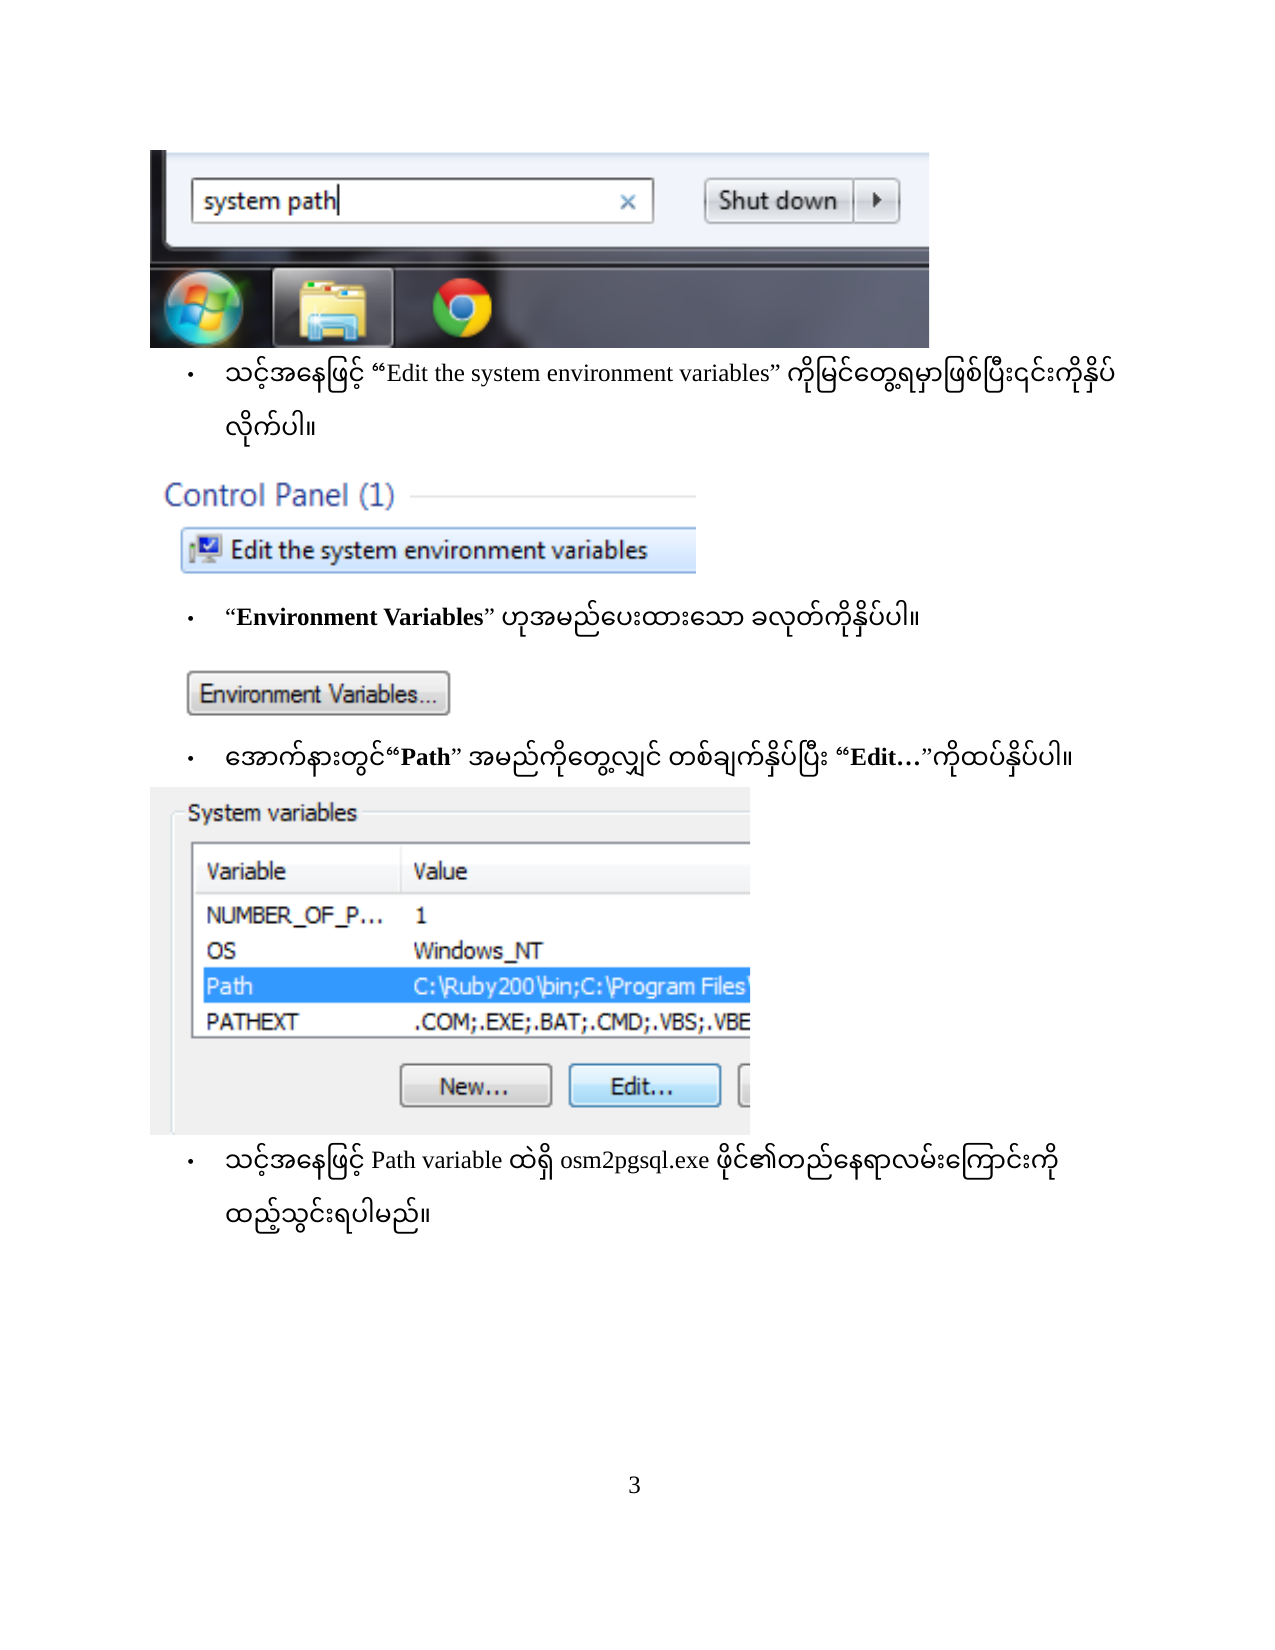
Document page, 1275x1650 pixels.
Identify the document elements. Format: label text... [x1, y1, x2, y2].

picture [150, 787, 750, 1135]
list သင့်အနေဖြင့် Path variable ထဲရှိ osm2pgsql.exe ဖိုင်၏တည်နေရာလမ်းကြောင်းကို ထည့်သွင်းရပါမည်။ [187, 1135, 1125, 1244]
picture [150, 647, 484, 733]
picture [150, 457, 696, 593]
list အောက်နားတွင်“Path” အမည်ကိုတွေ့လျှင် တစ်ချက်နှိပ်ပြီး “Edit…”ကိုထပ်နှိပ်ပါ။ [187, 732, 1125, 787]
list သင့်အနေဖြင့် “Edit the system environment variables” ကိုမြင်တွေ့ရမှာဖြစ်ပြီး၎င်းကိုနှိပ်လိုက်ပါ။ [187, 348, 1125, 457]
list “Environment Variables” ဟုအမည်ပေးထားသော ခလုတ်ကိုနှိပ်ပါ။ [187, 592, 1125, 647]
picture [150, 150, 930, 348]
